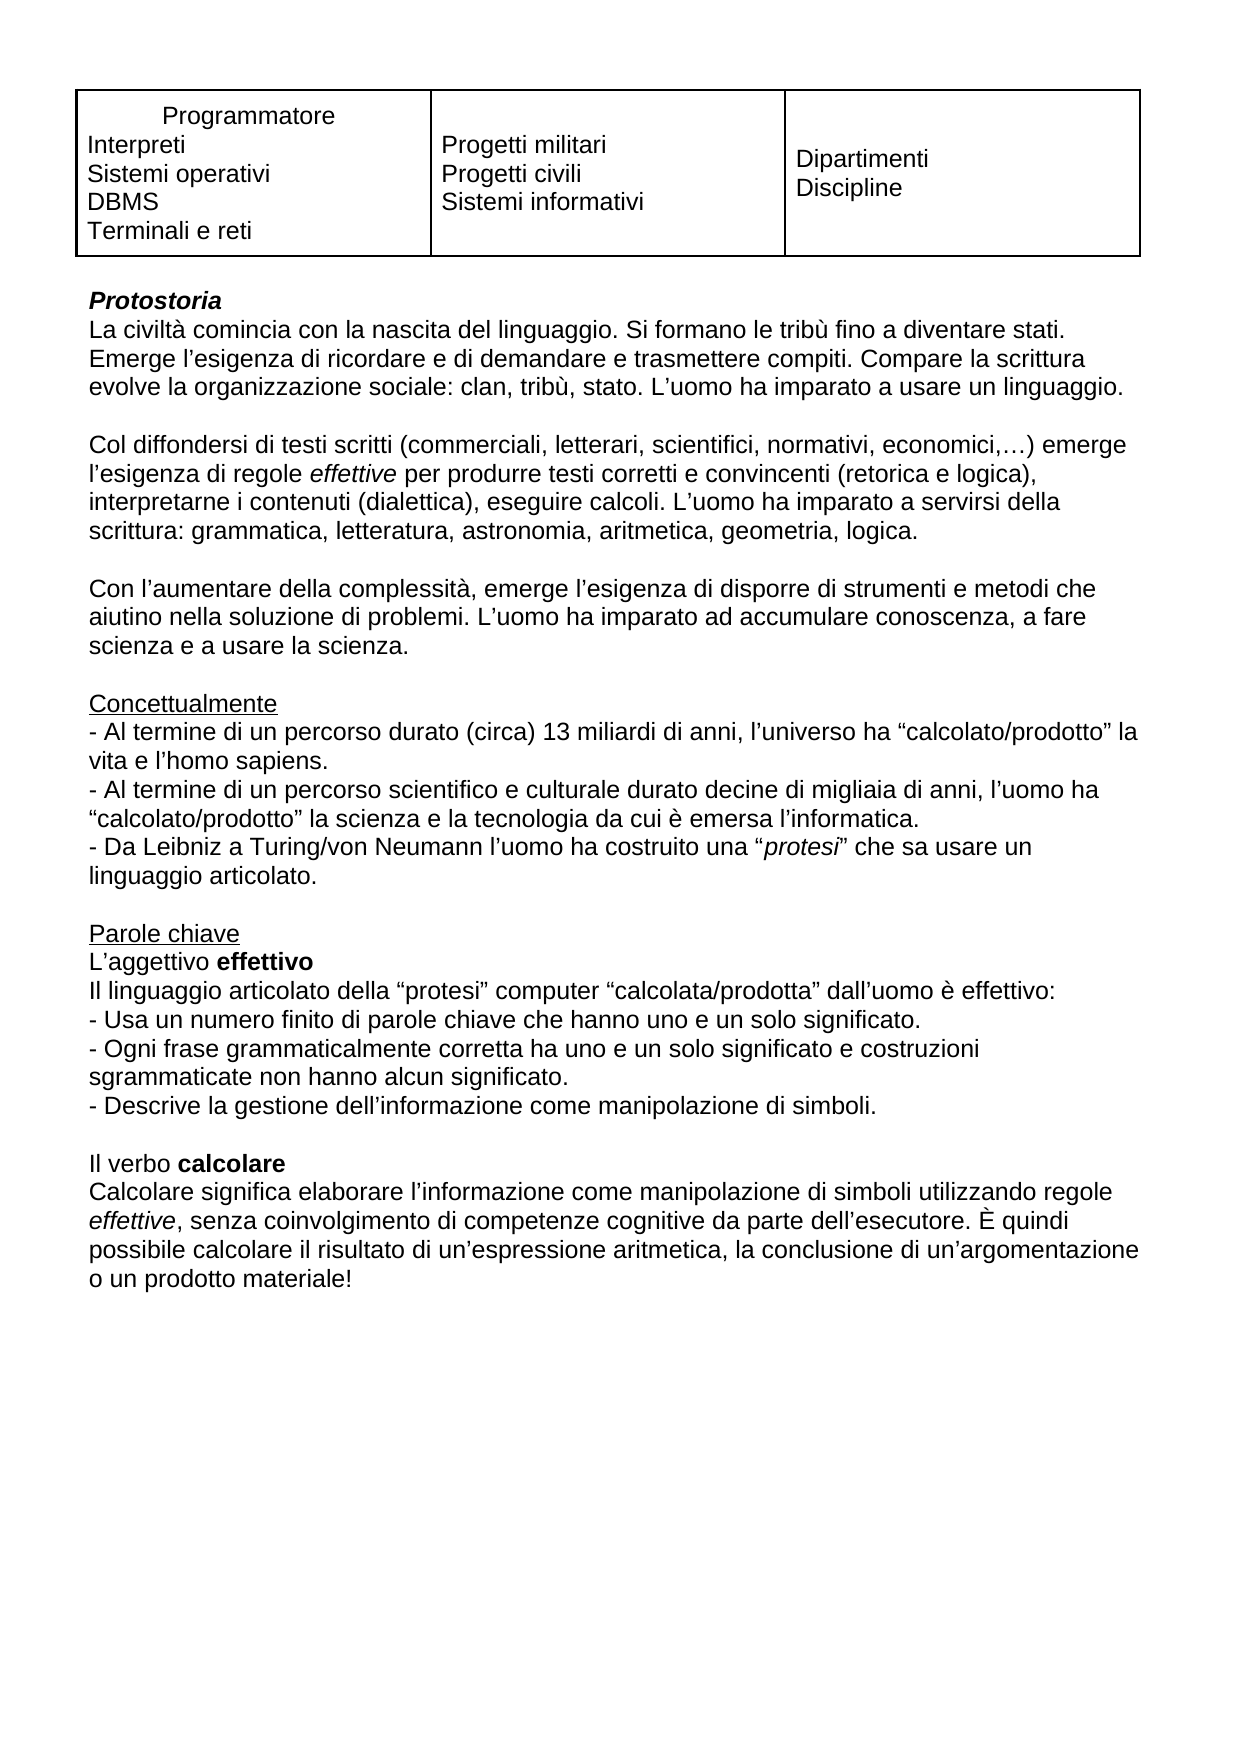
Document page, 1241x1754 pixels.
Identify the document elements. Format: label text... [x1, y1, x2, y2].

text Col diffondersi di testi scritti (commerciali, letterari, scientifici, normativi, economici,…) emerge l’esigenza di regole effettive per produrre testi corretti e convincenti (retorica e logica), interpretarne i contenuti (dialettica), eseguire calcoli. L’uomo ha imparato a servirsi della scrittura: grammatica, letteratura, astronomia, aritmetica, geometria, logica. [88, 430, 1152, 545]
text - Da Leibniz a Turing/von Neumann l’uomo ha costruito una “protesi” che sa usare un linguaggio articolato. [88, 832, 1152, 890]
text Il linguaggio articolato della “protesi” computer “calcolata/prodotta” dall’uomo è effettivo: [88, 976, 1152, 1005]
table_cell Programmatore Interpreti Sistemi operativi DBMS Terminali e reti [78, 91, 430, 255]
text - Usa un numero finito di parole chiave che hanno uno e un solo significato. [88, 1005, 1152, 1033]
text Il verbo calcolare [88, 1148, 1152, 1177]
text L’aggettivo effettivo [88, 947, 1152, 976]
text Con l’aumentare della complessità, emerge l’esigenza di disporre di strumenti e metodi che aiutino nella soluzione di problemi. L’uomo ha imparato ad accumulare conoscenza, a fare scienza e a usare la scienza. [88, 573, 1152, 660]
text - Al termine di un percorso durato (circa) 13 miliardi di anni, l’universo ha “calcolato/prodotto” la vita e l’homo sapiens. [88, 717, 1152, 775]
text Parole chiave [88, 918, 1152, 947]
text La civiltà comincia con la nascita del linguaggio. Si formano le tribù fino a diventare stati. Emerge l’esigenza di ricordare e di demandare e trasmettere compiti. Compare la scrittura evolve la organizzazione sociale: clan, tribù, stato. L’uomo ha imparato a usare un linguaggio. [88, 315, 1152, 401]
text Protostoria [88, 286, 1152, 315]
table_cell Dipartimenti Discipline [786, 91, 1139, 255]
text - Ogni frase grammaticalmente corretta ha uno e un solo significato e costruzioni sgrammaticate non hanno alcun significato. [88, 1033, 1152, 1091]
text - Descrive la gestione dell’informazione come manipolazione di simboli. [88, 1091, 1152, 1120]
text - Al termine di un percorso scientifico e culturale durato decine di migliaia di anni, l’uomo ha “calcolato/prodotto” la scienza e la tecnologia da cui è emersa l’informatica. [88, 775, 1152, 832]
text Concettualmente [88, 688, 1152, 717]
text Calcolare significa elaborare l’informazione come manipolazione di simboli utilizzando regole effettive, senza coinvolgimento di competenze cognitive da parte dell’esecutore. È quindi possibile calcolare il risultato di un’espressione aritmetica, la conclusione di un’argomentazione o un prodotto materiale! [88, 1177, 1152, 1292]
table_cell Progetti militari Progetti civili Sistemi informativi [432, 91, 784, 255]
